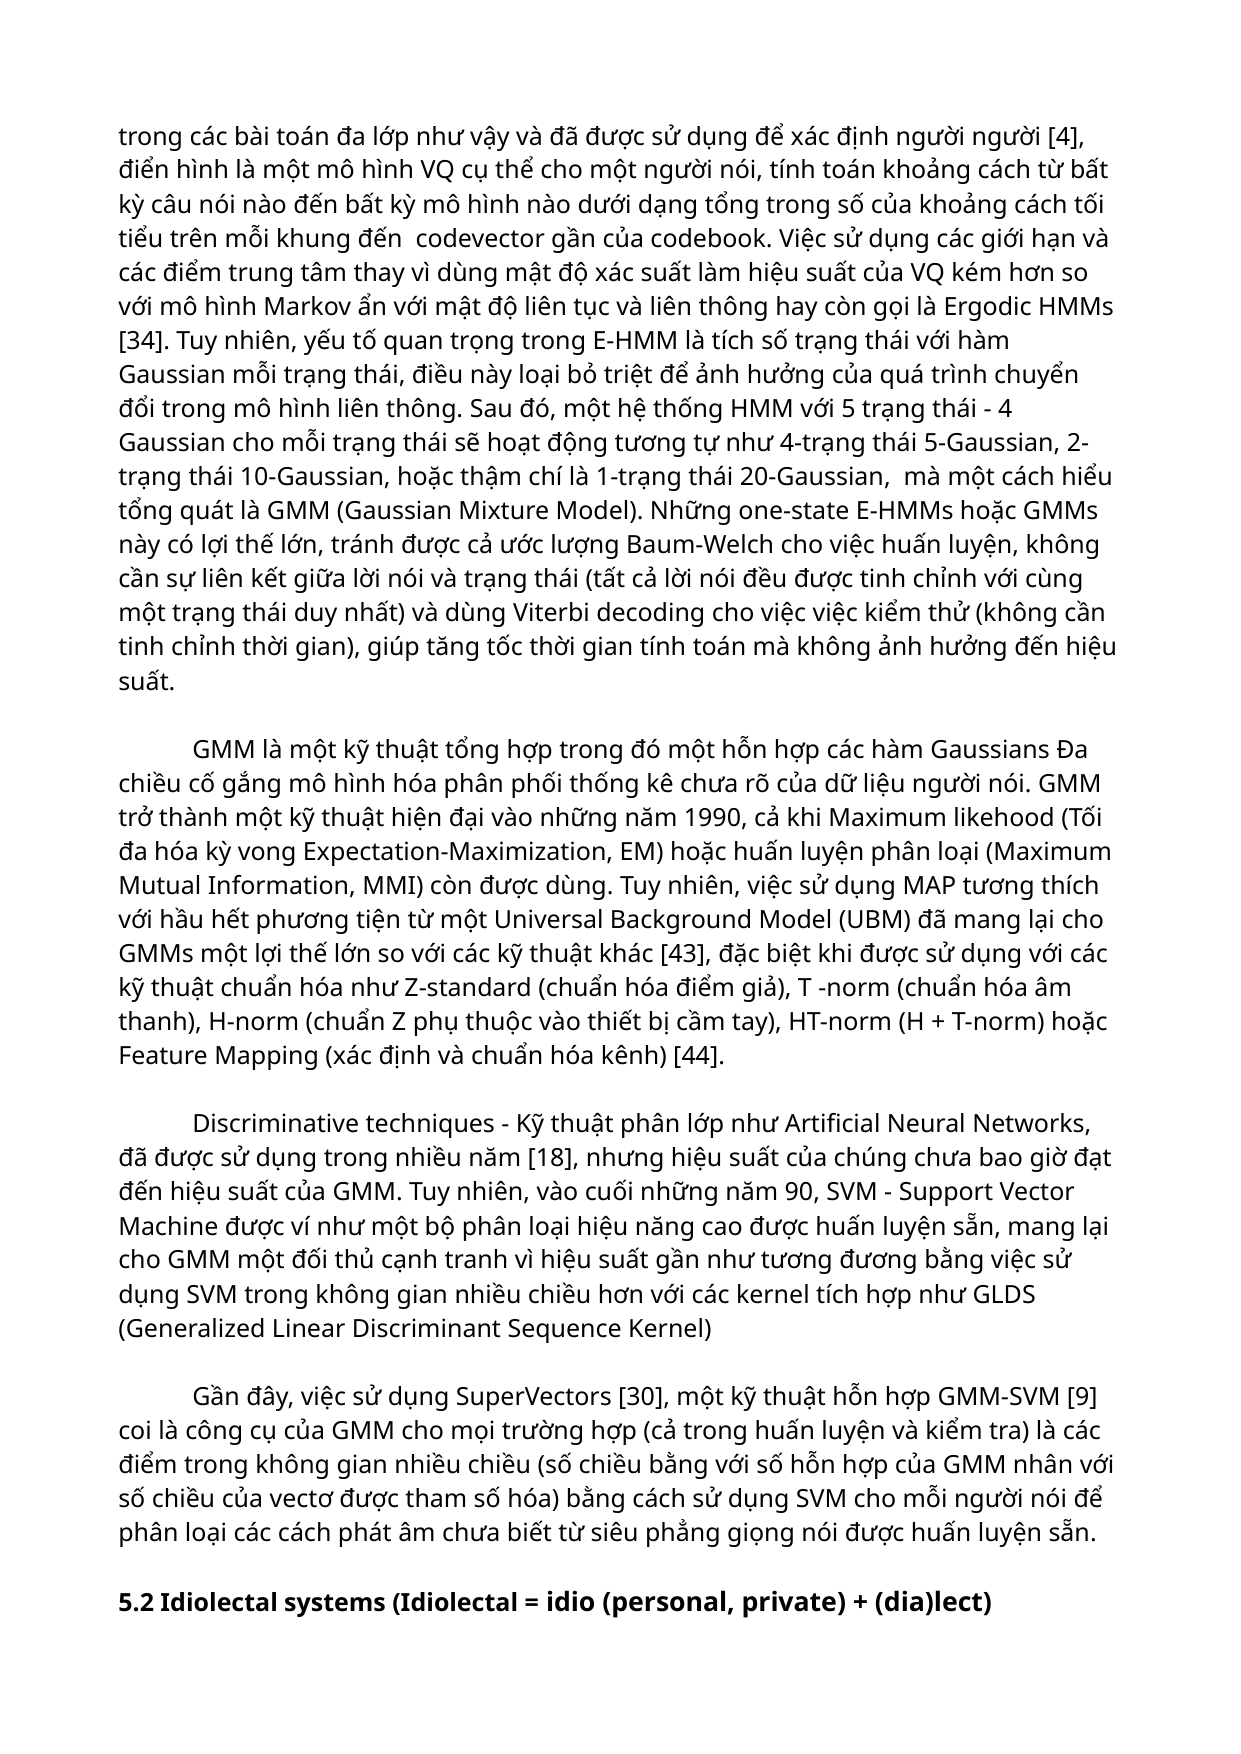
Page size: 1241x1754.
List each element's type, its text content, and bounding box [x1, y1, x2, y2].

text Gần đây, việc sử dụng SuperVectors [30], một kỹ thuật hỗn hợp GMM-SVM [9] coi là công cụ của GMM cho mọi trường hợp (cả trong huấn luyện và kiểm tra) là các điểm trong không gian nhiều chiều (số chiều bằng với số hỗn hợp của GMM nhân với số chiều của vectơ được tham số hóa) bằng cách sử dụng SVM cho mỗi người nói để phân loại các cách phát âm chưa biết từ siêu phẳng giọng nói được huấn luyện sẵn. [118, 1378, 1122, 1549]
text trong các bài toán đa lớp như vậy và đã được sử dụng để xác định người người [4], điển hình là một mô hình VQ cụ thể cho một người nói, tính toán khoảng cách từ bất kỳ câu nói nào đến bất kỳ mô hình nào dưới dạng tổng trong số của khoảng cách tối tiểu trên mỗi khung đến codevector gần của codebook. Việc sử dụng các giới hạn và các điểm trung tâm thay vì dùng mật độ xác suất làm hiệu suất của VQ kém hơn so với mô hình Markov ẩn với mật độ liên tục và liên thông hay còn gọi là Ergodic HMMs [34]. Tuy nhiên, yếu tố quan trọng trong E-HMM là tích số trạng thái với hàm Gaussian mỗi trạng thái, điều này loại bỏ triệt để ảnh hưởng của quá trình chuyển đổi trong mô hình liên thông. Sau đó, một hệ thống HMM với 5 trạng thái - 4 Gaussian cho mỗi trạng thái sẽ hoạt động tương tự như 4-trạng thái 5-Gaussian, 2-trạng thái 10-Gaussian, hoặc thậm chí là 1-trạng thái 20-Gaussian, mà một cách hiểu tổng quát là GMM (Gaussian Mixture Model). Những one-state E-HMMs hoặc GMMs này có lợi thế lớn, tránh được cả ước lượng Baum-Welch cho việc huấn luyện, không cần sự liên kết giữa lời nói và trạng thái (tất cả lời nói đều được tinh chỉnh với cùng một trạng thái duy nhất) và dùng Viterbi decoding cho việc việc kiểm thử (không cần tinh chỉnh thời gian), giúp tăng tốc thời gian tính toán mà không ảnh hưởng đến hiệu suất. [118, 118, 1122, 697]
text GMM là một kỹ thuật tổng hợp trong đó một hỗn hợp các hàm Gaussians Đa chiều cố gắng mô hình hóa phân phối thống kê chưa rõ của dữ liệu người nói. GMM trở thành một kỹ thuật hiện đại vào những năm 1990, cả khi Maximum likehood (Tối đa hóa kỳ vong Expectation-Maximization, EM) hoặc huấn luyện phân loại (Maximum Mutual Information, MMI) còn được dùng. Tuy nhiên, việc sử dụng MAP tương thích với hầu hết phương tiện từ một Universal Background Model (UBM) đã mang lại cho GMMs một lợi thế lớn so với các kỹ thuật khác [43], đặc biệt khi được sử dụng với các kỹ thuật chuẩn hóa như Z-standard (chuẩn hóa điểm giả), T -norm (chuẩn hóa âm thanh), H-norm (chuẩn Z phụ thuộc vào thiết bị cầm tay), HT-norm (H + T-norm) hoặc Feature Mapping (xác định và chuẩn hóa kênh) [44]. [118, 731, 1122, 1072]
text Discriminative techniques - Kỹ thuật phân lớp như Artificial Neural Networks, đã được sử dụng trong nhiều năm [18], nhưng hiệu suất của chúng chưa bao giờ đạt đến hiệu suất của GMM. Tuy nhiên, vào cuối những năm 90, SVM - Support Vector Machine được ví như một bộ phân loại hiệu năng cao được huấn luyện sẵn, mang lại cho GMM một đối thủ cạnh tranh vì hiệu suất gần như tương đương bằng việc sử dụng SVM trong không gian nhiều chiều hơn với các kernel tích hợp như GLDS (Generalized Linear Discriminant Sequence Kernel) [118, 1106, 1122, 1344]
text 5.2 Idiolectal systems (Idiolectal = idio (personal, private) + (dia)lect) [118, 1583, 1122, 1619]
